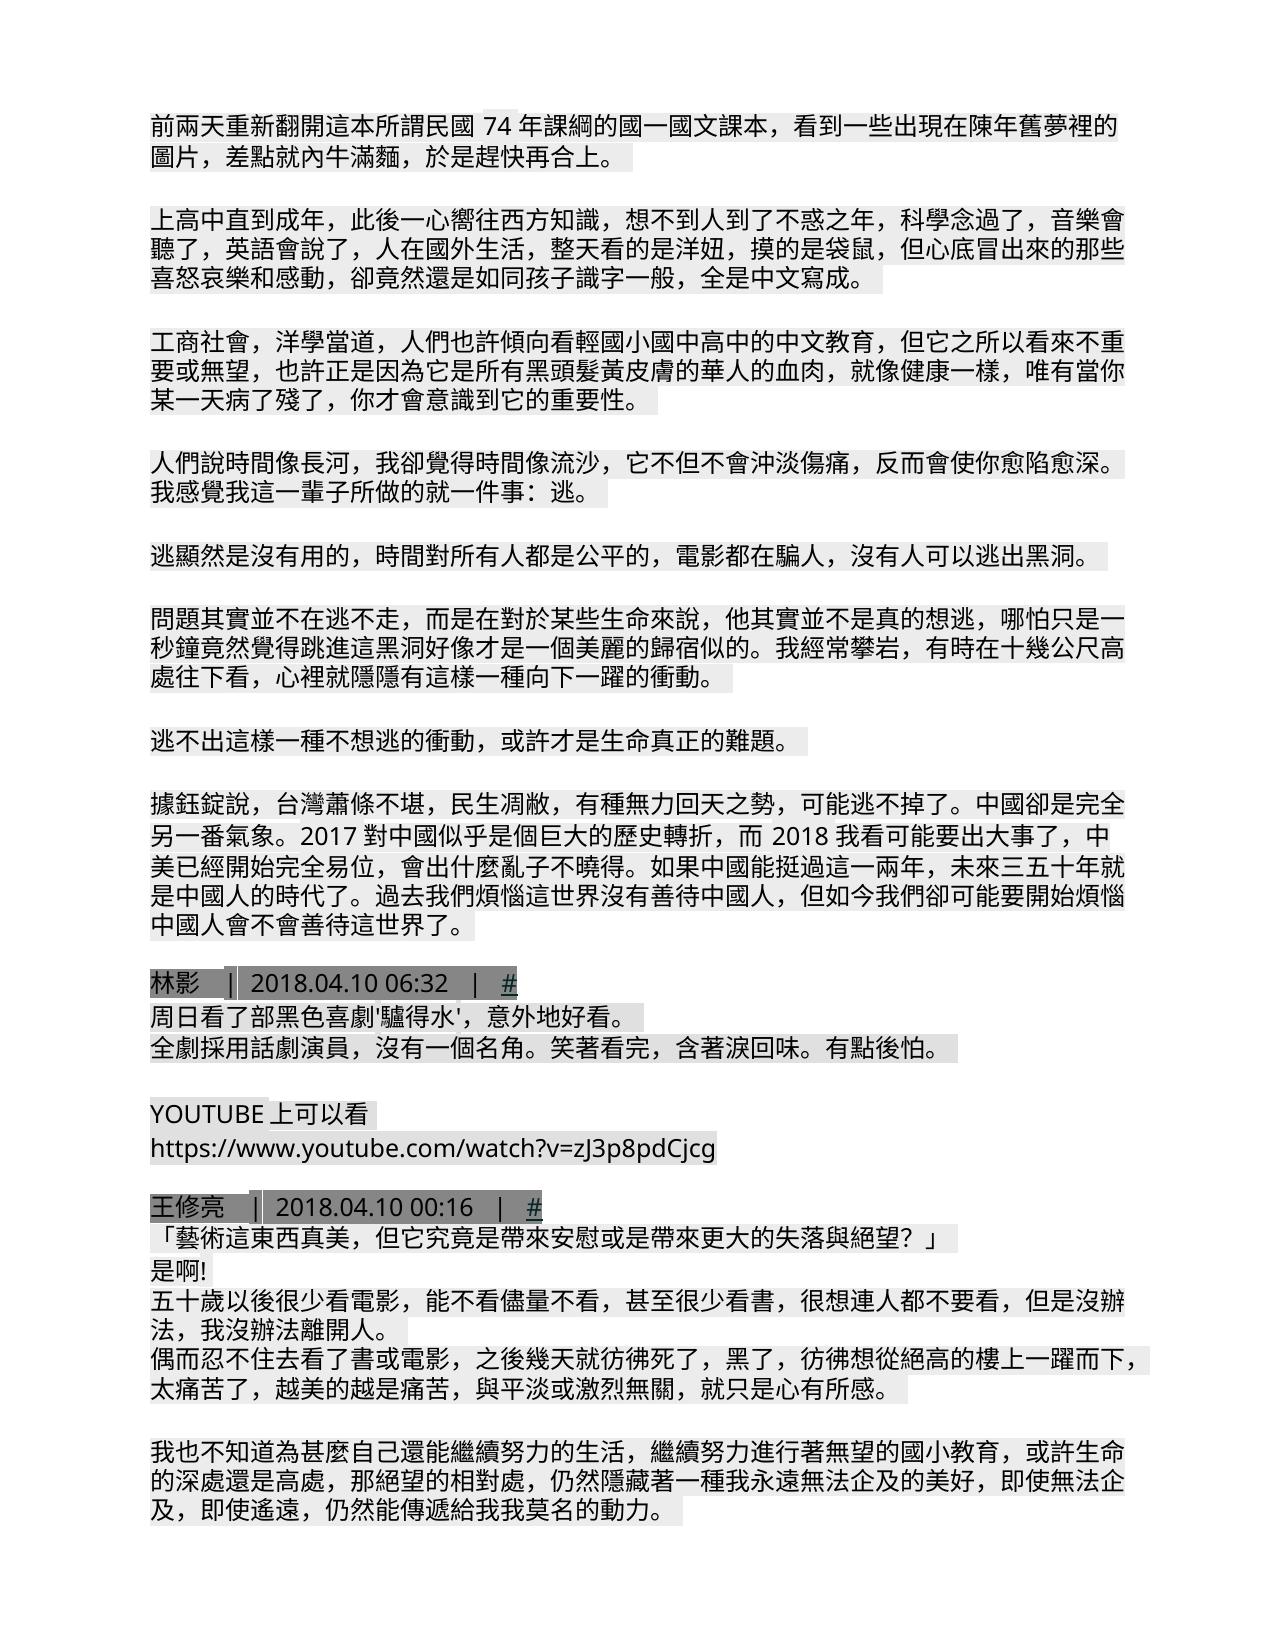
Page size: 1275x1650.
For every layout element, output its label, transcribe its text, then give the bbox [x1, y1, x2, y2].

text 王修亮 | 2018.04.10 00:16 | # [150, 1190, 1125, 1224]
text 林影 | 2018.04.10 06:32 | # [150, 966, 1125, 1000]
text 這幾天，忙著處理各種工作和生活雜事，今天起正式失業。澳洲工作難找，生活不易。昨天透過 LINE 進行越洋算命，算命老師真是神奇，我啥也沒說，他卻可以準確說出我甚至我同事的工作狀態和處境。中國文化真是很偉大，很多時候我都想去學八字命理，裡頭總讓我感覺有一套來自老袓宗的不凡思想，就像音樂和詩歌或數學一樣，充滿人類的智慧積累，只能欽佩再欽佩。 鈺錠剛從台灣回來，這次肩負重要任務，那就是幫我回歸袓國文化的懷抱。十八歲離家後，我所有過去國小國中高中的課本和個人珍藏物品就都全堆放在一個小房間裡。五六年前我爸把房子賣了，連帶把這些東西當成垃圾全都丟了。原本打算將來步入中老年後，可以再重新回來好好讀過去的國文和歷史課本的，想不到中年是步入了，這些課本卻從此消失了。為此傷心失志了很多年。今年好不容易重新振作，下定決心要再重新擁有它們，花了許多時間從露天拍賣搜集了一些，重達數公斤，請鈺錠從台灣背回來。 前兩天重新翻開這本所謂民國 74 年課綱的國一國文課本，看到一些出現在陳年舊夢裡的圖片，差點就內牛滿麵，於是趕快再合上。 上高中直到成年，此後一心嚮往西方知識，想不到人到了不惑之年，科學念過了，音樂會聽了，英語會說了，人在國外生活，整天看的是洋妞，摸的是袋鼠，但心底冒出來的那些喜怒哀樂和感動，卻竟然還是如同孩子識字一般，全是中文寫成。 工商社會，洋學當道，人們也許傾向看輕國小國中高中的中文教育，但它之所以看來不重要或無望，也許正是因為它是所有黑頭髮黃皮膚的華人的血肉，就像健康一樣，唯有當你某一天病了殘了，你才會意識到它的重要性。 人們說時間像長河，我卻覺得時間像流沙，它不但不會沖淡傷痛，反而會使你愈陷愈深。我感覺我這一輩子所做的就一件事：逃。 逃顯然是沒有用的，時間對所有人都是公平的，電影都在騙人，沒有人可以逃出黑洞。 問題其實並不在逃不走，而是在對於某些生命來說，他其實並不是真的想逃，哪怕只是一秒鐘竟然覺得跳進這黑洞好像才是一個美麗的歸宿似的。我經常攀岩，有時在十幾公尺高處往下看，心裡就隱隱有這樣一種向下一躍的衝動。 逃不出這樣一種不想逃的衝動，或許才是生命真正的難題。 據鈺錠說，台灣蕭條不堪，民生凋敝，有種無力回天之勢，可能逃不掉了。中國卻是完全另一番氣象。2017 對中國似乎是個巨大的歷史轉折，而 2018 我看可能要出大事了，中美已經開始完全易位，會出什麼亂子不曉得。如果中國能挺過這一兩年，未來三五十年就是中國人的時代了。過去我們煩惱這世界沒有善待中國人，但如今我們卻可能要開始煩惱中國人會不會善待這世界了。 [150, 75, 1125, 941]
text 「藝術這東西真美，但它究竟是帶來安慰或是帶來更大的失落與絕望？」 是啊! 五十歲以後很少看電影，能不看儘量不看，甚至很少看書，很想連人都不要看，但是沒辦法，我沒辦法離開人。 偶而忍不住去看了書或電影，之後幾天就彷彿死了，黑了，彷彿想從絕高的樓上一躍而下，太痛苦了，越美的越是痛苦，與平淡或激烈無關，就只是心有所感。 我也不知道為甚麼自己還能繼續努力的生活，繼續努力進行著無望的國小教育，或許生命的深處還是高處，那絕望的相對處，仍然隱藏著一種我永遠無法企及的美好，即使無法企及，即使遙遠，仍然能傳遞給我我莫名的動力。 無法言說，因此也極少述說。 [150, 1224, 1125, 1560]
text 周日看了部黑色喜劇'驢得水'，意外地好看。 全劇採用話劇演員，沒有一個名角。笑著看完，含著淚回味。有點後怕。 YOUTUBE上可以看 https://www.youtube.com/watch?v=zJ3p8pdCjcg [150, 1000, 1125, 1165]
